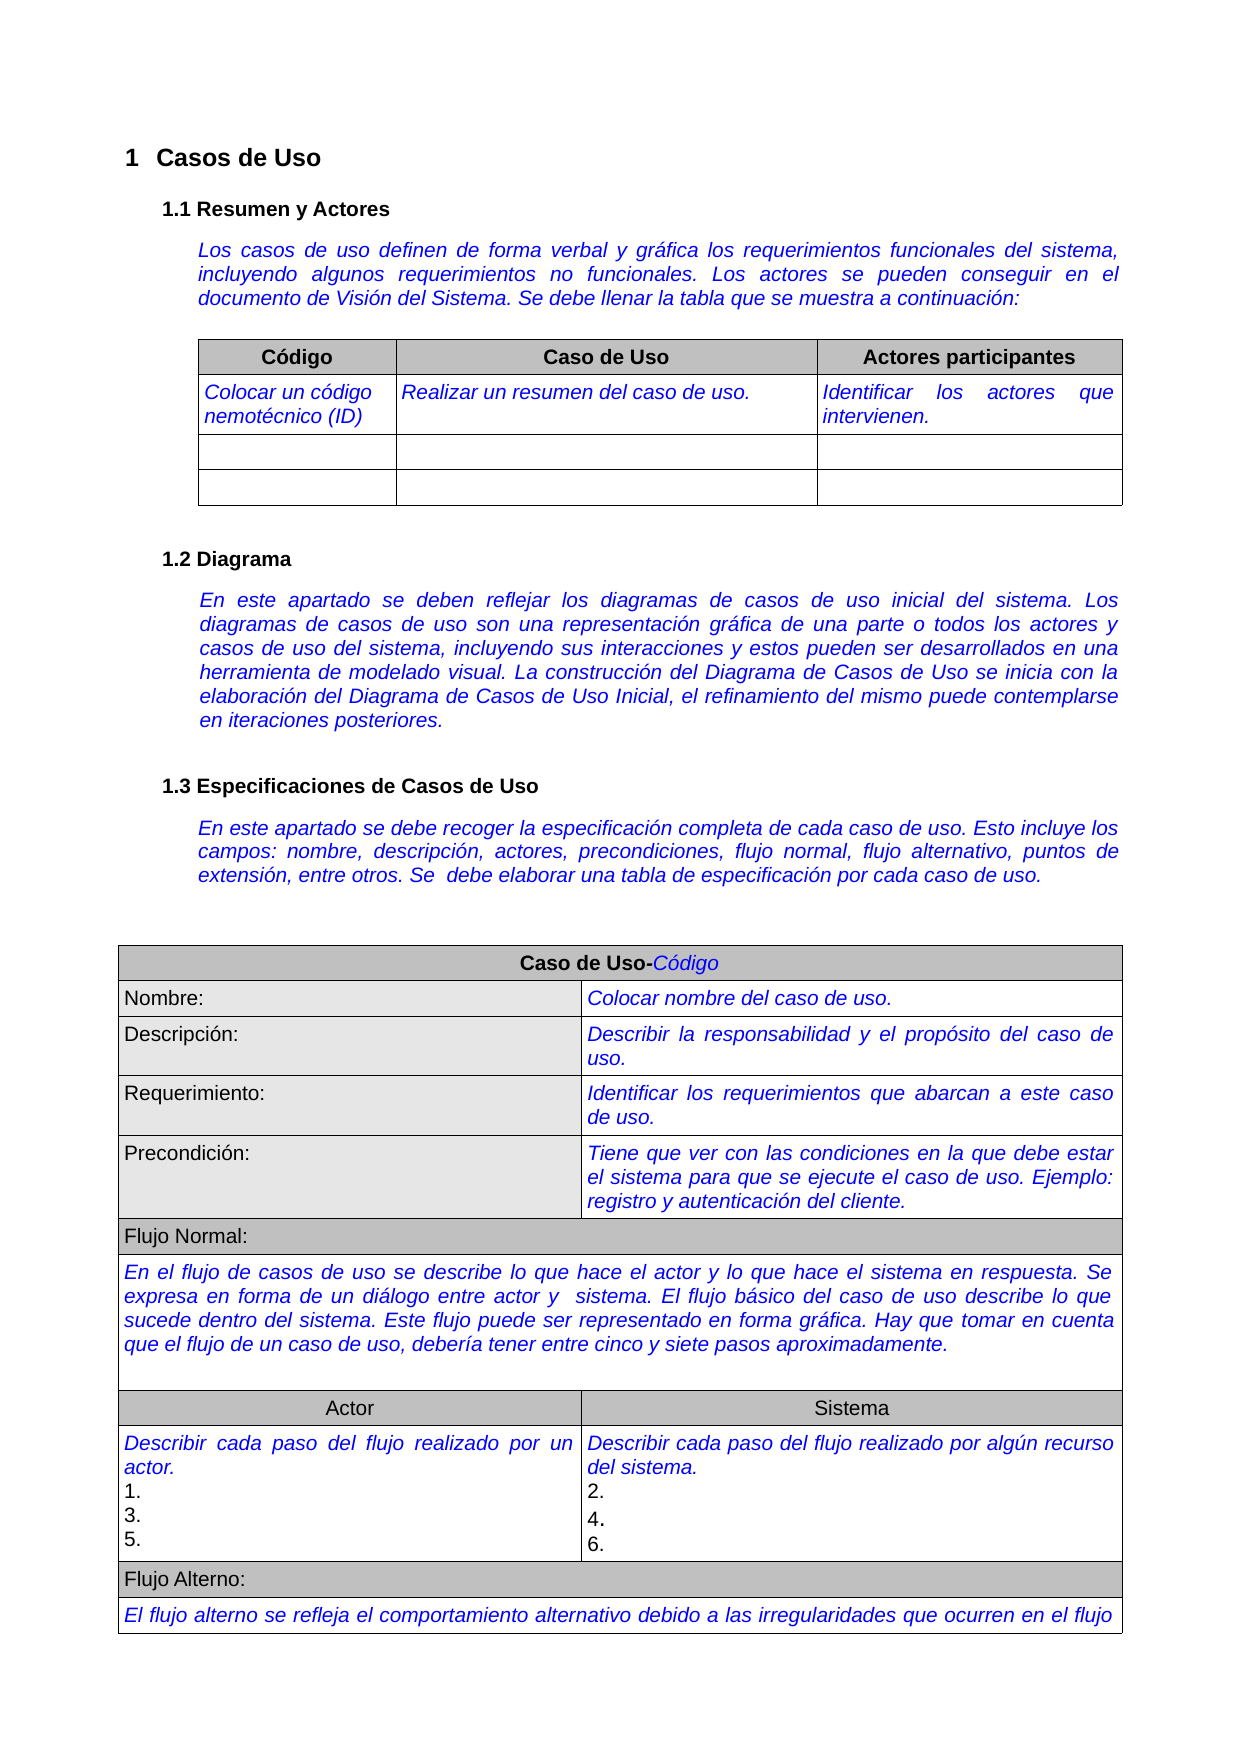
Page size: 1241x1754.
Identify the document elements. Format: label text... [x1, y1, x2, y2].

table_header Actores participantes [818, 340, 1122, 374]
subtitle Resumen y Actores [156, 196, 1122, 220]
table_cell [199, 470, 396, 505]
text En este apartado se deben reflejar los diagramas de casos de uso inicial del sistema. Los diagramas de casos de uso son una representación gráfica de una parte o todos los actores y casos de uso del sistema, incluyendo sus interacciones y estos pueden ser desarrollados en una herramienta de modelado visual. La construcción del Diagrama de Casos de Uso se inicia con la elaboración del Diagrama de Casos de Uso Inicial, el refinamiento del mismo puede contemplarse en iteraciones posteriores. [199, 588, 1122, 732]
table_cell Precondición: [119, 1136, 581, 1218]
table_cell [397, 435, 817, 469]
table_cell Colocar un código nemotécnico (ID) [199, 375, 396, 434]
table_cell Identificar los requerimientos que abarcan a este caso de uso. [582, 1076, 1122, 1135]
table_cell Describir cada paso del flujo realizado por algún recurso del sistema. 2. 4. 6. [582, 1426, 1122, 1561]
table_cell [397, 470, 817, 505]
table_cell [818, 435, 1122, 469]
table_cell [818, 470, 1122, 505]
text Los casos de uso definen de forma verbal y gráfica los requerimientos funcionales del sistema, incluyendo algunos requerimientos no funcionales. Los actores se pueden conseguir en el documento de Visión del Sistema. Se debe llenar la tabla que se muestra a continuación: [198, 238, 1122, 310]
table_cell Requerimiento: [119, 1076, 581, 1135]
table_header Código [199, 340, 396, 374]
table_cell Describir la responsabilidad y el propósito del caso de uso. [582, 1017, 1122, 1075]
subtitle Casos de Uso [118, 143, 1122, 172]
table_cell Flujo Alterno: [119, 1562, 1122, 1597]
table_cell Colocar nombre del caso de uso. [582, 981, 1122, 1016]
subtitle Especificaciones de Casos de Uso [156, 774, 1122, 798]
table_cell Flujo Normal: [119, 1219, 1122, 1254]
table_cell Nombre: [119, 981, 581, 1016]
table_cell Realizar un resumen del caso de uso. [397, 375, 817, 434]
table_cell El flujo alterno se refleja el comportamiento alternativo debido a las irregularidades que ocurren en el flujo [119, 1598, 1122, 1632]
table_header Caso de Uso [397, 340, 817, 374]
table_cell Describir cada paso del flujo realizado por un actor. 1. 3. 5. [119, 1426, 581, 1561]
table_header Caso de Uso-Código [119, 946, 1122, 980]
table_cell Identificar los actores que intervienen. [818, 375, 1122, 434]
table_cell Actor [119, 1391, 581, 1425]
table_cell En el flujo de casos de uso se describe lo que hace el actor y lo que hace el sistema en respuesta. Se expresa en forma de un diálogo entre actor y sistema. El flujo básico del caso de uso describe lo que sucede dentro del sistema. Este flujo puede ser representado en forma gráfica. Hay que tomar en cuenta que el flujo de un caso de uso, debería tener entre cinco y siete pasos aproximadamente. [119, 1255, 1122, 1390]
text En este apartado se debe recoger la especificación completa de cada caso de uso. Esto incluye los campos: nombre, descripción, actores, precondiciones, flujo normal, flujo alternativo, puntos de extensión, entre otros. Se debe elaborar una tabla de especificación por cada caso de uso. [198, 815, 1122, 887]
table_cell Sistema [582, 1391, 1122, 1425]
table_cell Tiene que ver con las condiciones en la que debe estar el sistema para que se ejecute el caso de uso. Ejemplo: registro y autenticación del cliente. [582, 1136, 1122, 1218]
table_cell Descripción: [119, 1017, 581, 1075]
table_cell [199, 435, 396, 469]
subtitle Diagrama [156, 547, 1122, 571]
